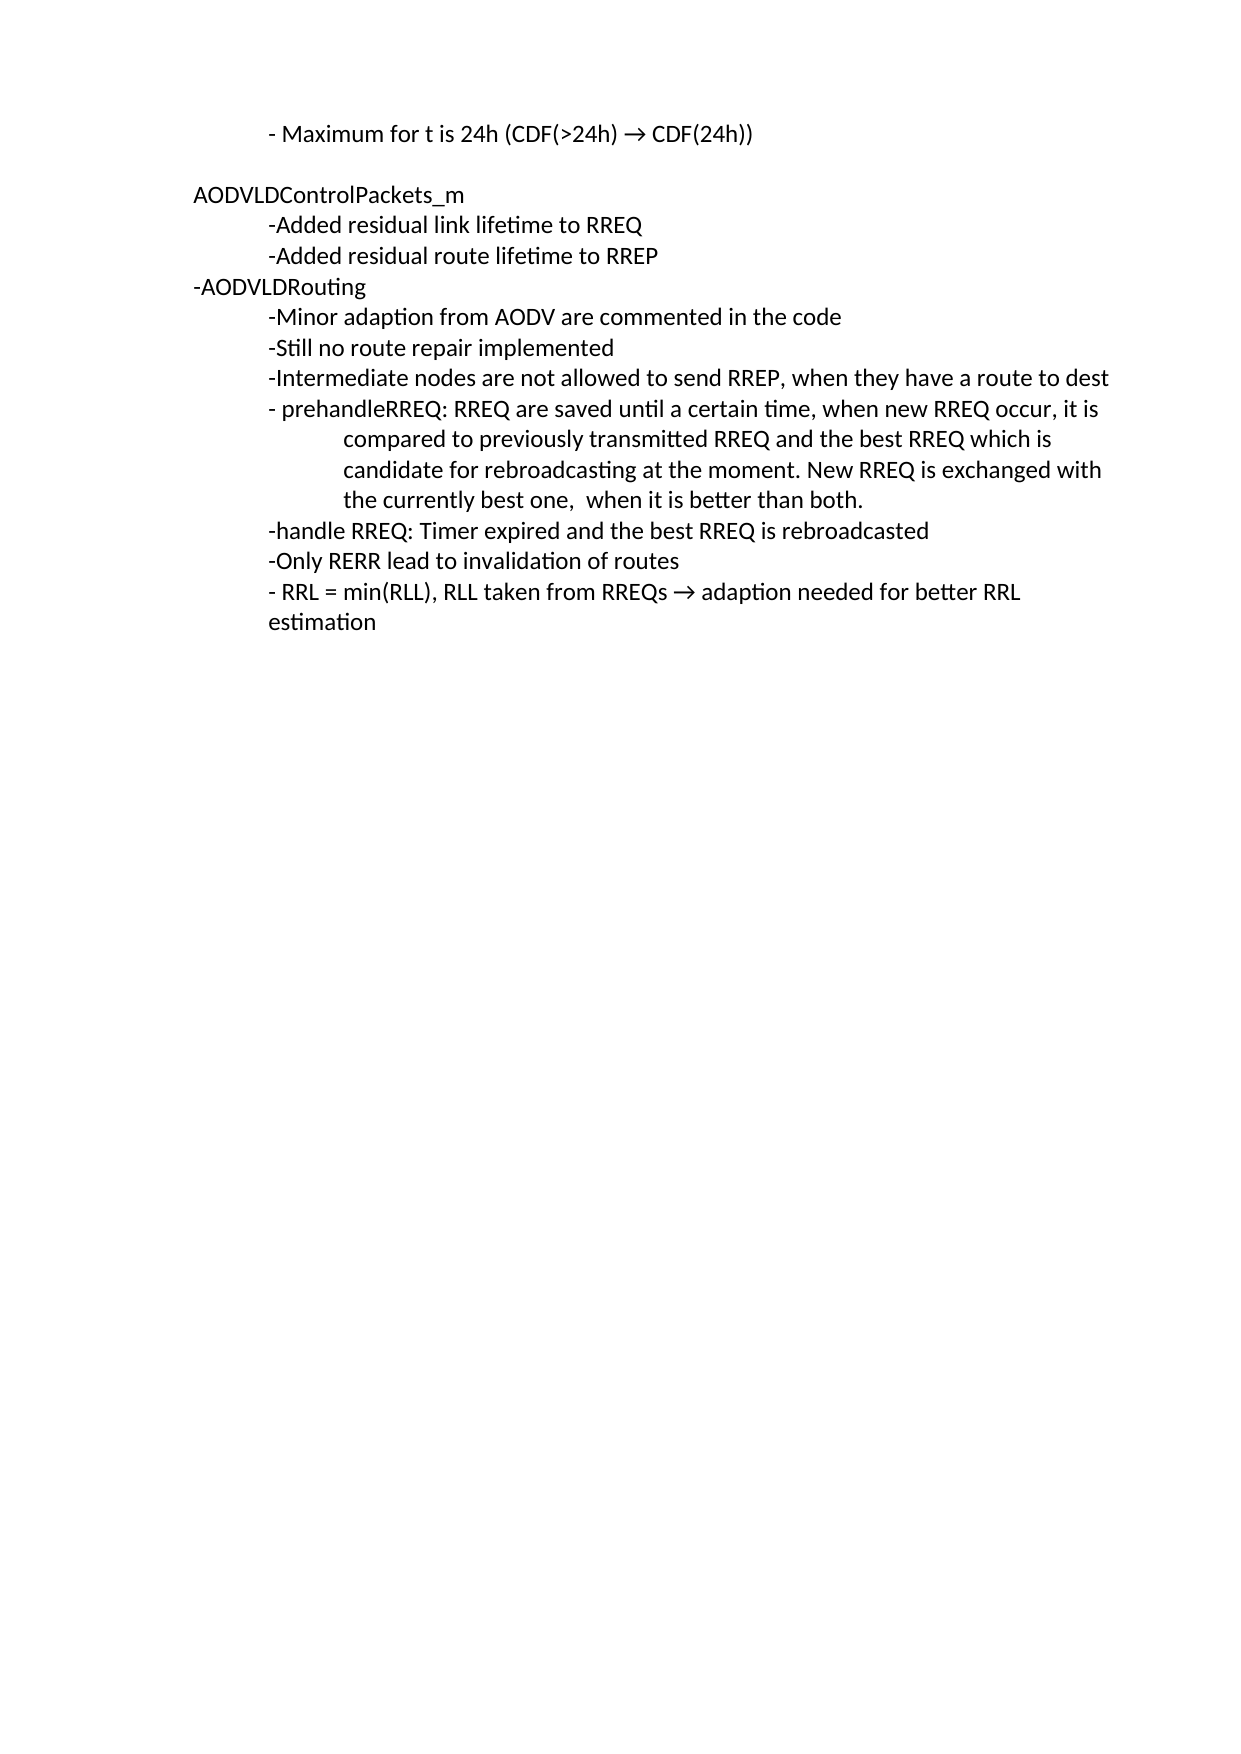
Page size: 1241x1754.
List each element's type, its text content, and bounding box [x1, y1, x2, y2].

text compared to previously transmitted RREQ and the best RREQ which is candidate for rebroadcasting at the moment. New RREQ is exchanged with the currently best one, when it is better than both. [343, 423, 1122, 515]
text - RRL = min(RLL), RLL taken from RREQs → adaption needed for better RRL estimation [268, 576, 1122, 637]
text - Maximum for t is 24h (CDF(>24h) → CDF(24h)) [118, 118, 1122, 149]
text -AODVLDRouting [118, 271, 1122, 301]
text -Intermediate nodes are not allowed to send RREP, when they have a route to dest [193, 362, 1122, 393]
text -Added residual route lifetime to RREP [118, 240, 1122, 271]
text -handle RREQ: Timer expired and the best RREQ is rebroadcasted [268, 515, 1122, 545]
text -Only RERR lead to invalidation of routes [268, 545, 1122, 576]
text -Minor adaption from AODV are commented in the code [193, 301, 1122, 332]
text - prehandleRREQ: RREQ are saved until a certain time, when new RREQ occur, it is [268, 393, 1122, 423]
text -Added residual link lifetime to RREQ [118, 210, 1122, 240]
text -Still no route repair implemented [193, 332, 1122, 362]
text AODVLDControlPackets_m [118, 179, 1122, 210]
